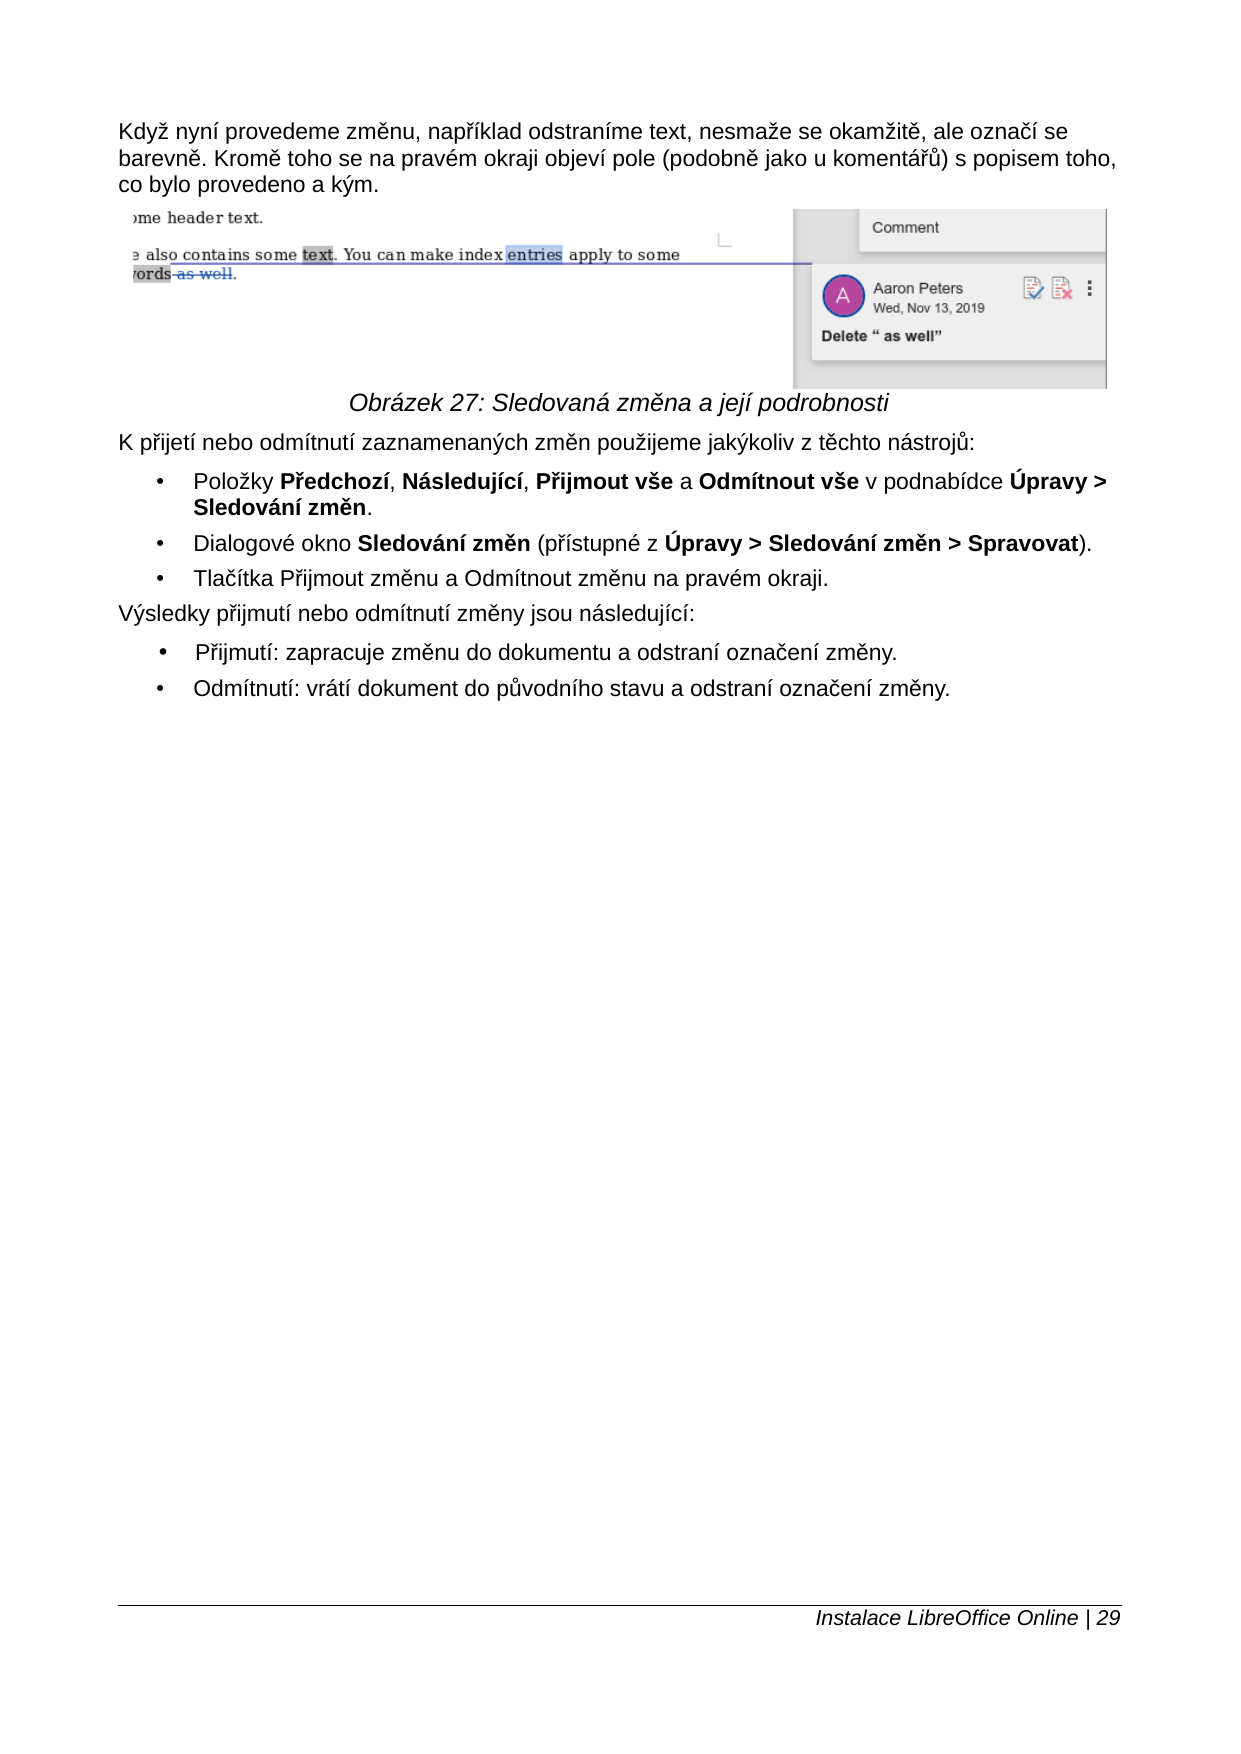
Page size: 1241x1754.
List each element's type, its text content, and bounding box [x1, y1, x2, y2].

list Tlačítka Přijmout změnu a Odmítnout změnu na pravém okraji. [156, 565, 1122, 591]
picture [133, 209, 1107, 389]
list K přijetí nebo odmítnutí zaznamenaných změn použijeme jakýkoliv z těchto nástrojů: [118, 429, 1122, 455]
list Položky Předchozí, Následující, Přijmout vše a Odmítnout vše v podnabídce Úpravy > Sledování změn. [156, 468, 1122, 521]
list Přijmutí: zapracuje změnu do dokumentu a odstraní označení změny. [156, 639, 1122, 666]
list Výsledky přijmutí nebo odmítnutí změny jsou následující: [118, 600, 1122, 626]
list Odmítnutí: vrátí dokument do původního stavu a odstraní označení změny. [156, 674, 1122, 701]
text Obrázek 27: Sledovaná změna a její podrobnosti [118, 210, 1122, 417]
list Když nyní provedeme změnu, například odstraníme text, nesmaže se okamžitě, ale označí se barevně. Kromě toho se na pravém okraji objeví pole (podobně jako u komentářů) s popisem toho, co bylo provedeno a kým. [118, 118, 1122, 197]
list Dialogové okno Sledování změn (přístupné z Úpravy > Sledování změn > Spravovat). [156, 529, 1122, 556]
